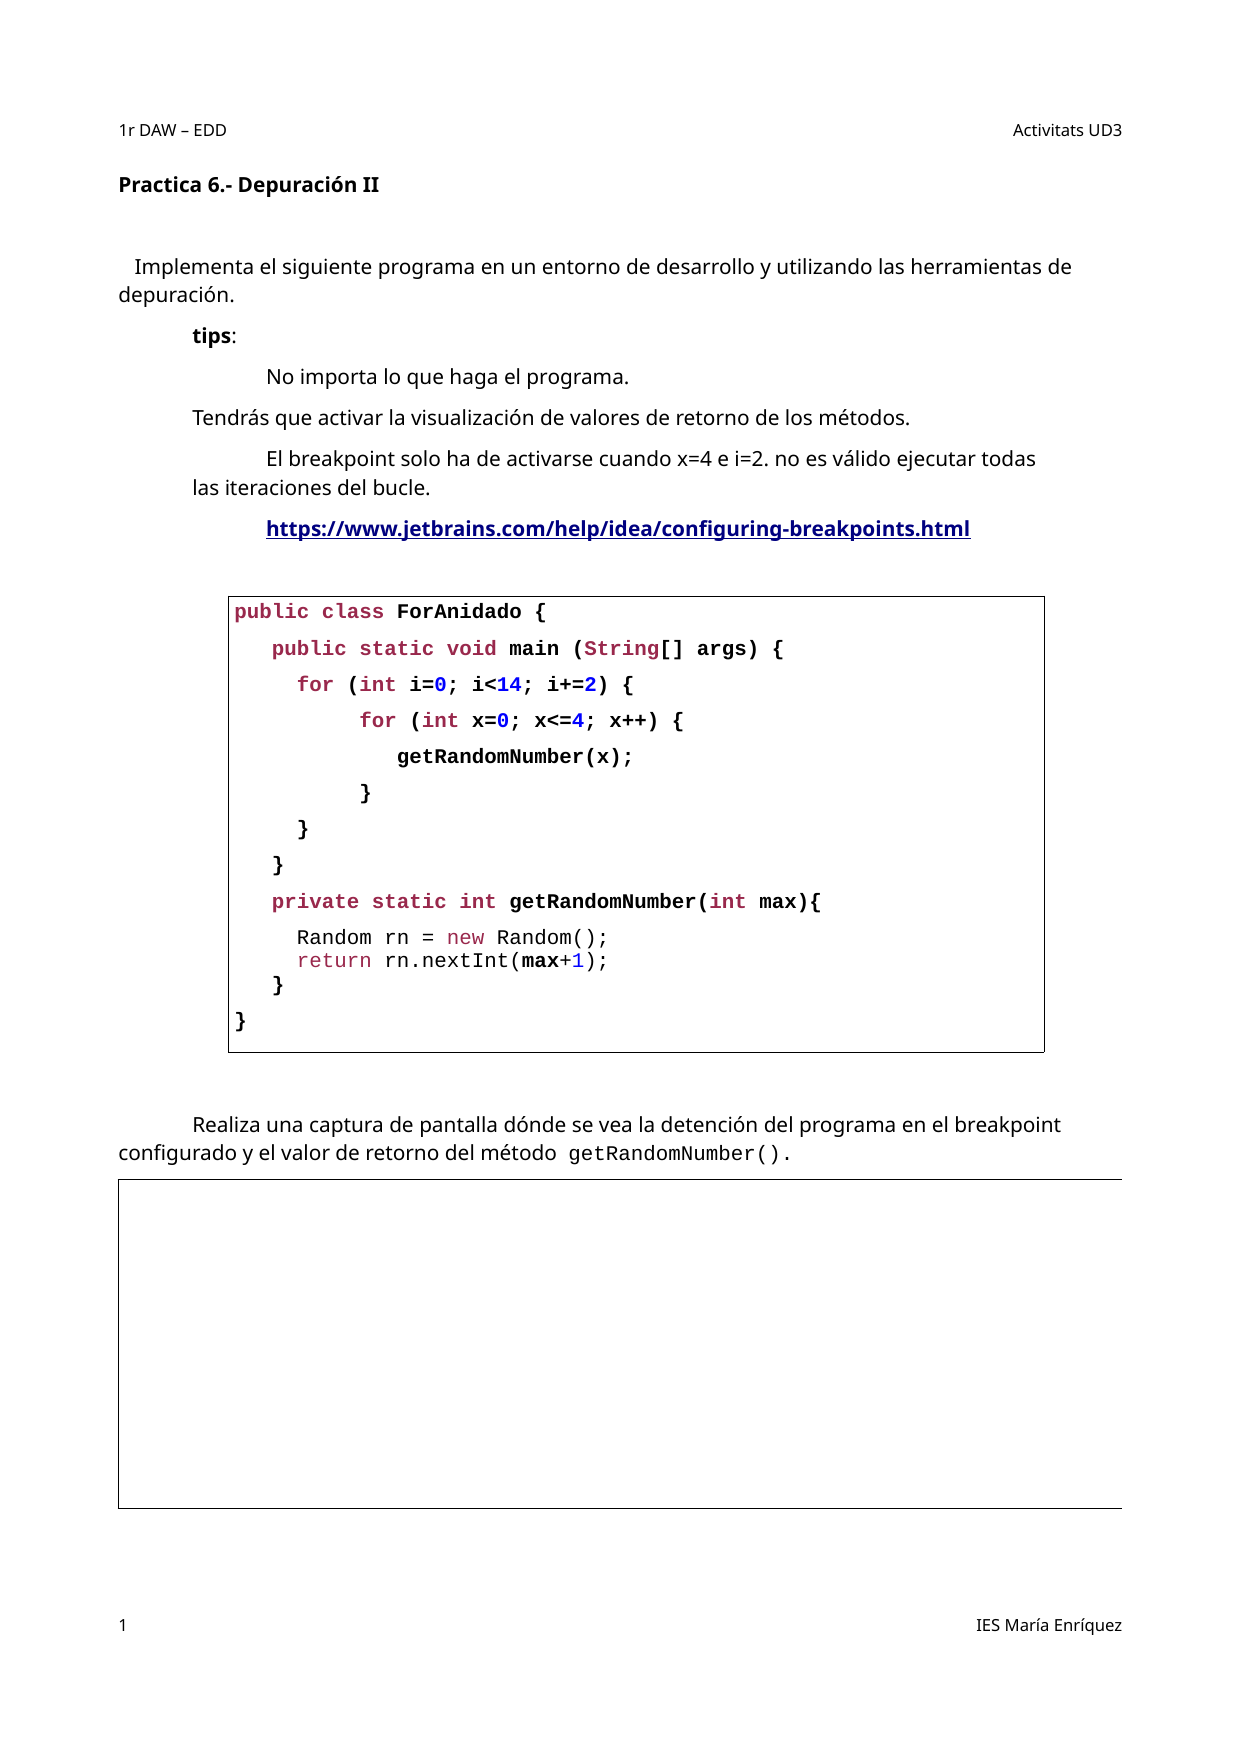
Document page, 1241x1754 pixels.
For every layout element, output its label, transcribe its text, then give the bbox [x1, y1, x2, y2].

text https://www.jetbrains.com/help/idea/configuring-breakpoints.html [118, 514, 1122, 542]
text Realiza una captura de pantalla dónde se vea la detención del programa en el breakpoint configurado y el valor de retorno del método getRandomNumber(). [118, 1110, 1122, 1167]
text El breakpoint solo ha de activarse cuando x=4 e i=2. no es válido ejecutar todas las iteraciones del bucle. [118, 444, 1122, 501]
text Tendrás que activar la visualización de valores de retorno de los métodos. [118, 403, 1122, 432]
text Practica 6.- Depuración II [118, 170, 1122, 199]
table_header [119, 1180, 1122, 1508]
text tips: [118, 322, 1122, 350]
table_header public class ForAnidado { public static void main (String[] args) { for (int i=0; i<14; i+=2) { for (int x=0; x<=4; x++) { getRandomNumber(x); } } } private static int getRandomNumber(int max){ Random rn = new Random(); return rn.nextInt(max+1); } } [229, 597, 1044, 1052]
text Implementa el siguiente programa en un entorno de desarrollo y utilizando las herramientas de depuración. [118, 252, 1122, 309]
text No importa lo que haga el programa. [118, 362, 1122, 391]
